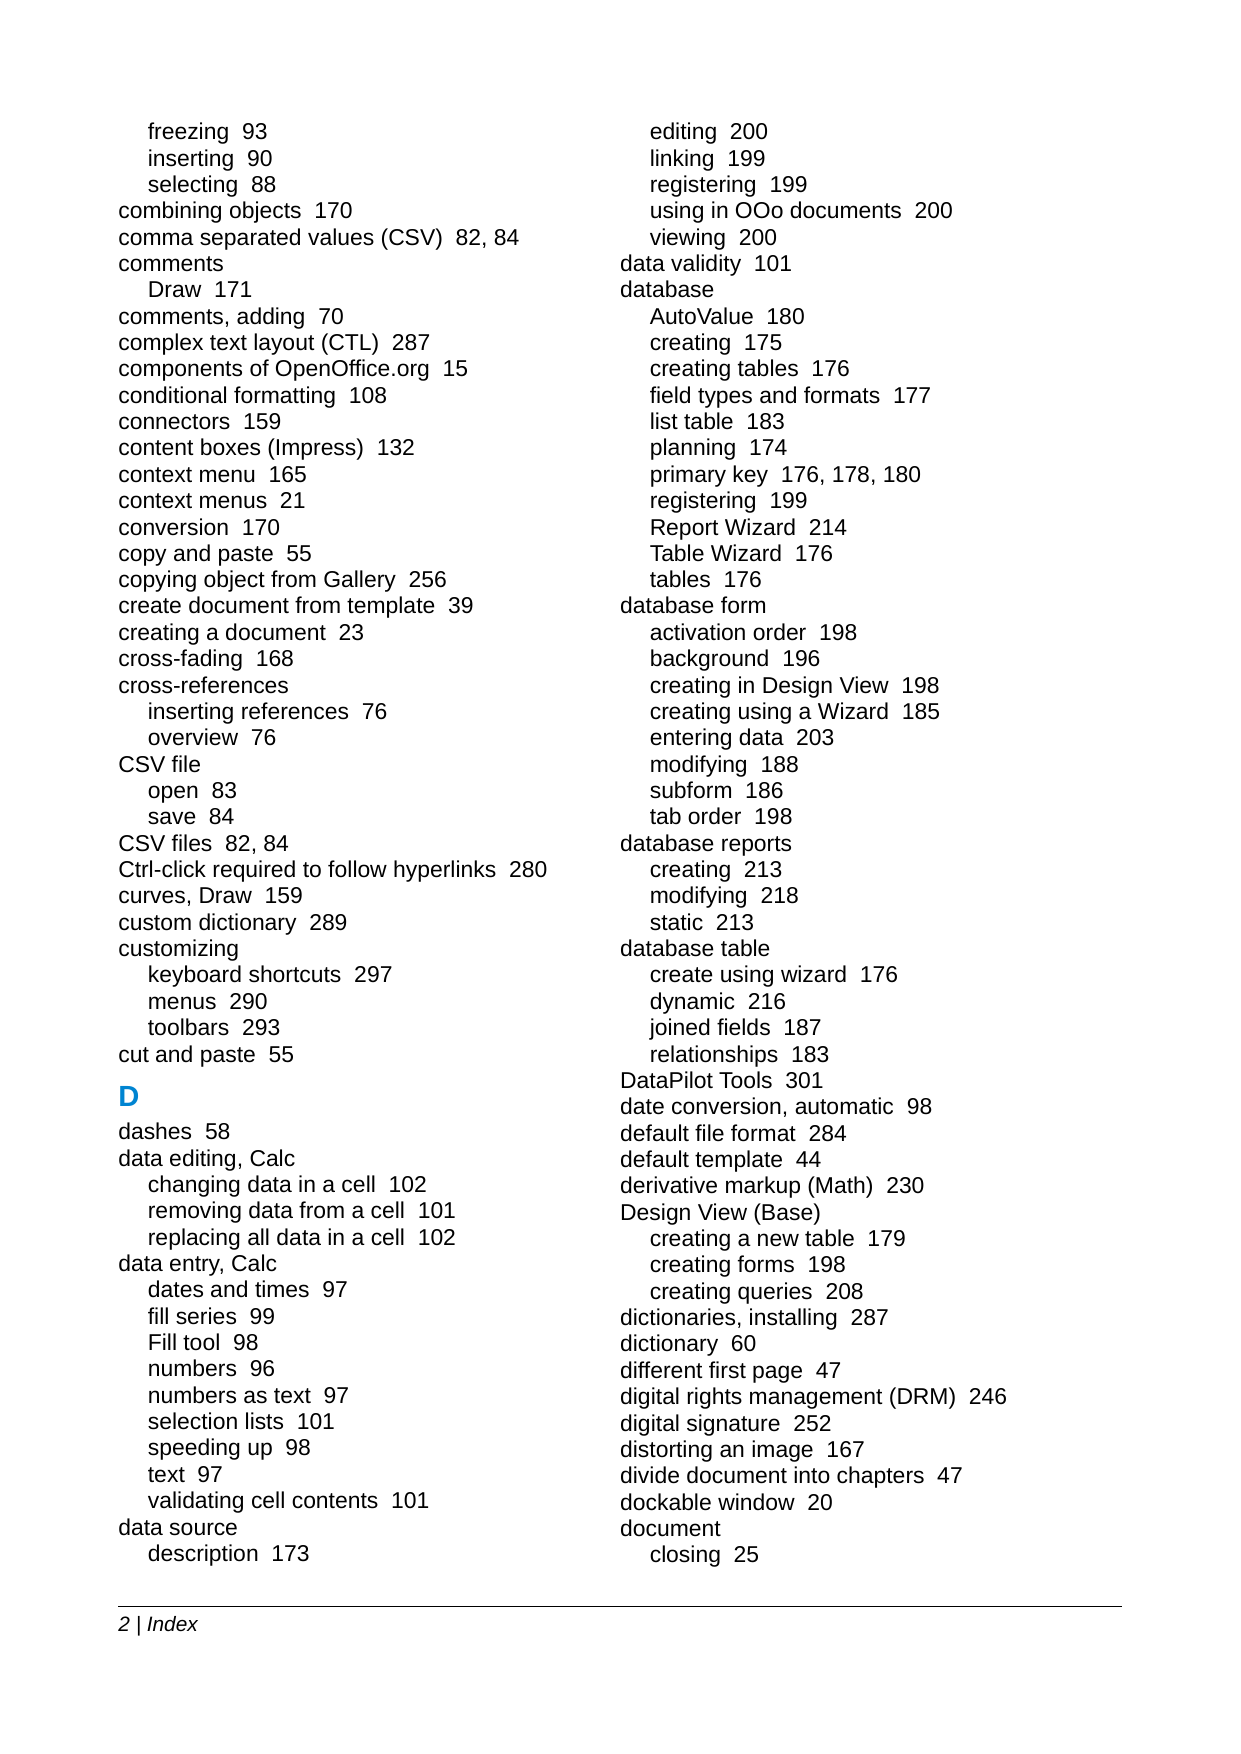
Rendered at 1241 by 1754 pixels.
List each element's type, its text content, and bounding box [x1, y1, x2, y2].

text overview 76 [148, 724, 620, 751]
text create document from template 39 [118, 592, 620, 619]
text comments, adding 70 [118, 303, 620, 329]
text data entry, Calc [118, 1250, 620, 1276]
text changing data in a cell 102 [148, 1171, 620, 1197]
text background 196 [649, 645, 1122, 672]
text document [620, 1515, 1122, 1541]
text components of OpenOffice.org 15 [118, 355, 620, 382]
text derivative markup (Math) 230 [620, 1172, 1122, 1199]
text subform 186 [649, 777, 1122, 803]
text planning 174 [649, 434, 1122, 461]
text data source [118, 1513, 620, 1540]
text creating a document 23 [118, 619, 620, 645]
text validating cell contents 101 [148, 1487, 620, 1513]
text DataPilot Tools 301 [620, 1067, 1122, 1093]
text distorting an image 167 [620, 1436, 1122, 1462]
text replacing all data in a cell 102 [148, 1223, 620, 1250]
text activation order 198 [649, 619, 1122, 645]
text curves, Draw 159 [118, 882, 620, 909]
text creating tables 176 [649, 355, 1122, 382]
text list table 183 [649, 408, 1122, 434]
text creating using a Wizard 185 [649, 698, 1122, 724]
text open 83 [148, 777, 620, 803]
text creating 175 [649, 329, 1122, 355]
text text 97 [148, 1461, 620, 1487]
text static 213 [649, 909, 1122, 935]
text description 173 [148, 1540, 620, 1566]
text registering 199 [649, 487, 1122, 513]
text default file format 284 [620, 1119, 1122, 1146]
text copy and paste 55 [118, 540, 620, 566]
text joined fields 187 [649, 1014, 1122, 1041]
text entering data 203 [649, 724, 1122, 751]
text creating in Design View 198 [649, 672, 1122, 698]
text dashes 58 [118, 1118, 620, 1144]
text conversion 170 [118, 513, 620, 540]
text modifying 218 [649, 882, 1122, 909]
text viewing 200 [649, 223, 1122, 250]
text context menu 165 [118, 461, 620, 487]
text dockable window 20 [620, 1488, 1122, 1515]
text cut and paste 55 [118, 1041, 620, 1067]
text Fill tool 98 [148, 1329, 620, 1355]
text save 84 [148, 803, 620, 830]
text dictionary 60 [620, 1330, 1122, 1357]
text dynamic 216 [649, 988, 1122, 1014]
text date conversion, automatic 98 [620, 1093, 1122, 1119]
text default template 44 [620, 1146, 1122, 1172]
text numbers 96 [148, 1355, 620, 1382]
text comments [118, 250, 620, 276]
text database form [620, 592, 1122, 619]
text primary key 176, 178, 180 [649, 461, 1122, 487]
text closing 25 [649, 1541, 1122, 1568]
text inserting references 76 [148, 698, 620, 724]
text numbers as text 97 [148, 1382, 620, 1408]
text content boxes (Impress) 132 [118, 434, 620, 461]
text cross-references [118, 672, 620, 698]
text CSV files 82, 84 [118, 830, 620, 856]
text connectors 159 [118, 408, 620, 434]
text creating forms 198 [649, 1251, 1122, 1278]
text modifying 188 [649, 751, 1122, 777]
text cross-fading 168 [118, 645, 620, 672]
text database table [620, 935, 1122, 961]
text fill series 99 [148, 1303, 620, 1329]
text registering 199 [649, 171, 1122, 197]
text combining objects 170 [118, 197, 620, 223]
text toolbars 293 [148, 1014, 620, 1041]
text context menus 21 [118, 487, 620, 513]
text menus 290 [148, 988, 620, 1014]
text creating 213 [649, 856, 1122, 882]
text dates and times 97 [148, 1276, 620, 1303]
text D [118, 1079, 620, 1112]
text database reports [620, 830, 1122, 856]
text speeding up 98 [148, 1434, 620, 1461]
text Draw 171 [148, 276, 620, 303]
text CSV file [118, 751, 620, 777]
text tables 176 [649, 566, 1122, 592]
text copying object from Gallery 256 [118, 566, 620, 592]
text customizing [118, 935, 620, 961]
text tab order 198 [649, 803, 1122, 830]
text divide document into chapters 47 [620, 1462, 1122, 1488]
text freezing 93 [148, 118, 620, 144]
text data editing, Calc [118, 1144, 620, 1171]
text conditional formatting 108 [118, 382, 620, 408]
text field types and formats 177 [649, 382, 1122, 408]
text custom dictionary 289 [118, 909, 620, 935]
text digital signature 252 [620, 1409, 1122, 1436]
text linking 199 [649, 144, 1122, 171]
text Design View (Base) [620, 1199, 1122, 1225]
text Ctrl-click required to follow hyperlinks 280 [118, 856, 620, 882]
text create using wizard 176 [649, 961, 1122, 988]
text creating a new table 179 [649, 1225, 1122, 1251]
text data validity 101 [620, 250, 1122, 276]
text using in OOo documents 200 [649, 197, 1122, 223]
text dictionaries, installing 287 [620, 1304, 1122, 1330]
text selecting 88 [148, 171, 620, 197]
text different first page 47 [620, 1357, 1122, 1383]
text complex text layout (CTL) 287 [118, 329, 620, 355]
text Report Wizard 214 [649, 513, 1122, 540]
text removing data from a cell 101 [148, 1197, 620, 1223]
text AutoValue 180 [649, 303, 1122, 329]
text editing 200 [649, 118, 1122, 144]
text database [620, 276, 1122, 303]
text comma separated values (CSV) 82, 84 [118, 223, 620, 250]
text relationships 183 [649, 1041, 1122, 1067]
text Table Wizard 176 [649, 540, 1122, 566]
text creating queries 208 [649, 1278, 1122, 1304]
text inserting 90 [148, 144, 620, 171]
text selection lists 101 [148, 1408, 620, 1434]
text keyboard shortcuts 297 [148, 961, 620, 988]
text digital rights management (DRM) 246 [620, 1383, 1122, 1409]
